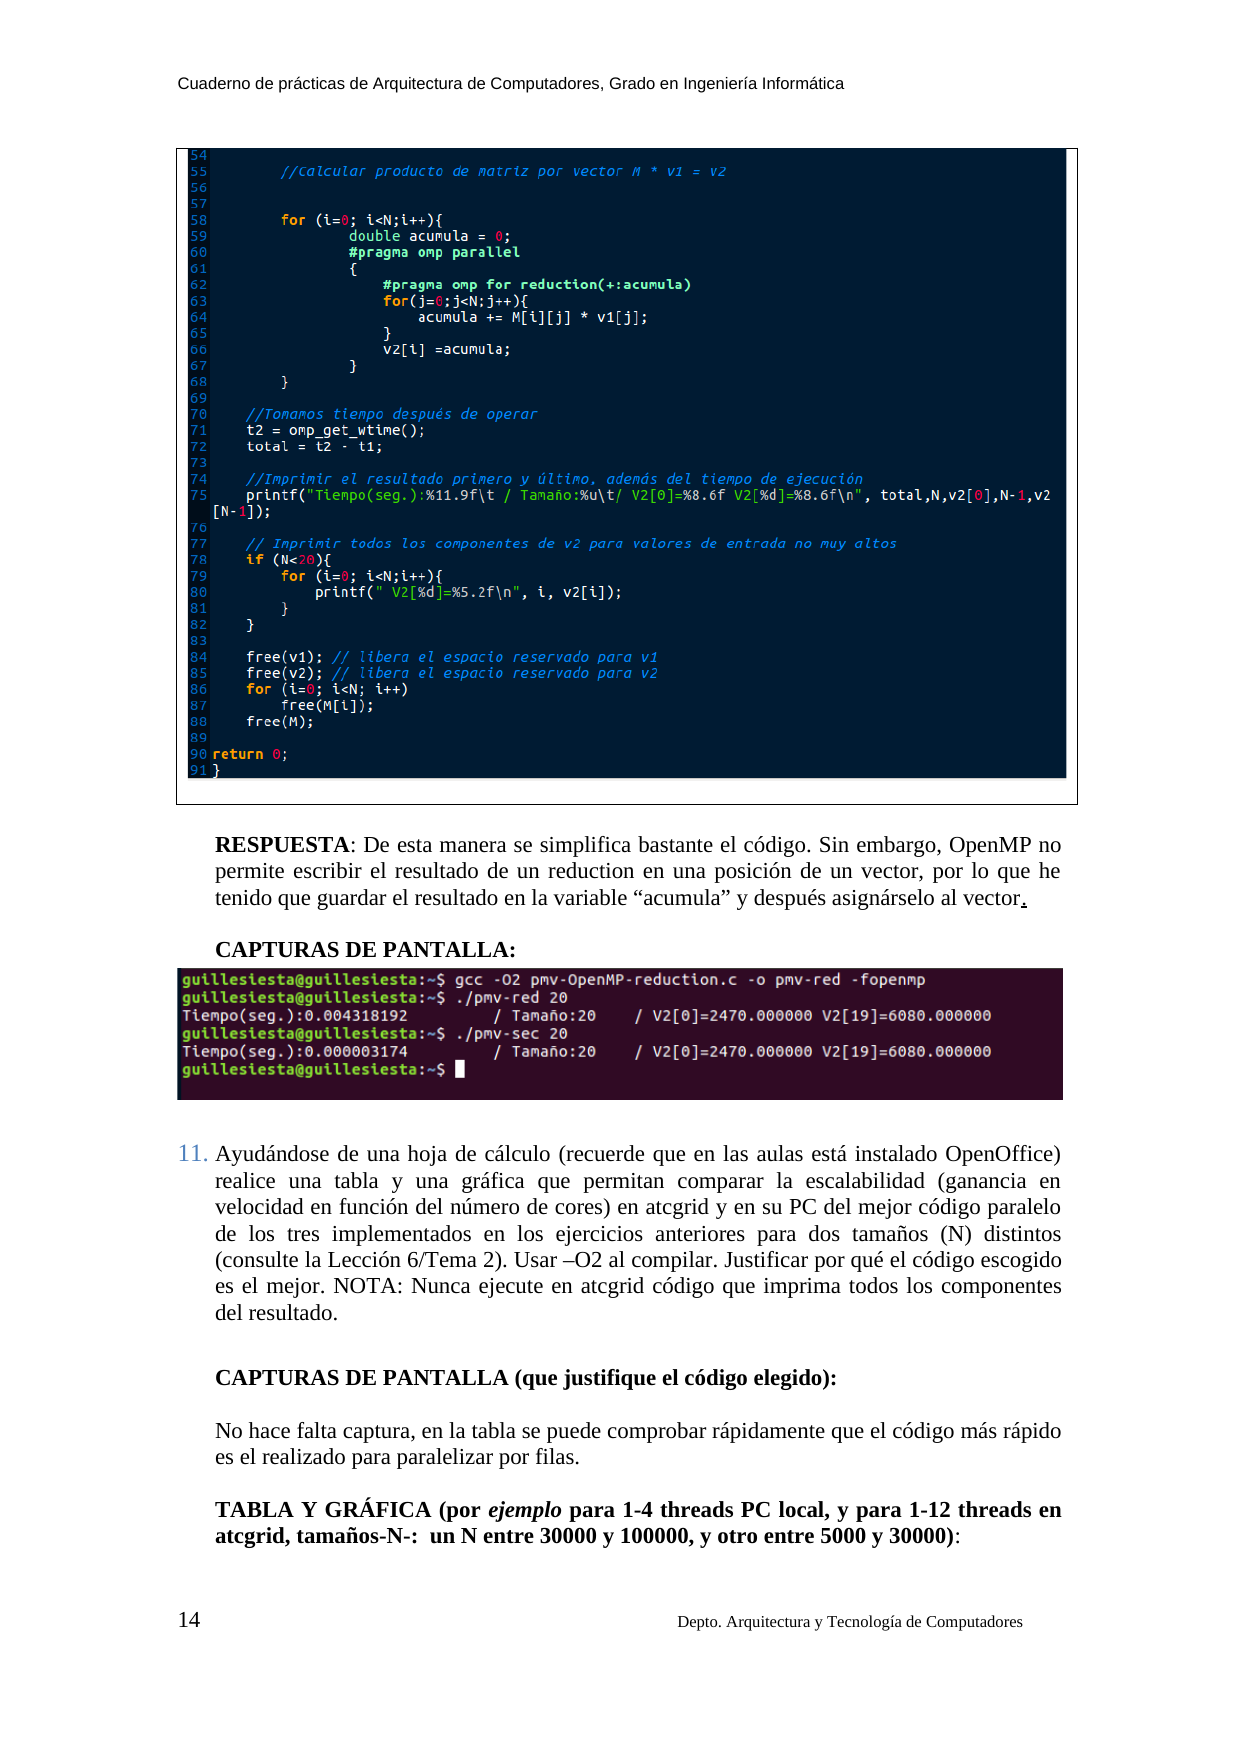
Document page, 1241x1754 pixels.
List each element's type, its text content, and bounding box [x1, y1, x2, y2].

text TABLA Y GRÁFICA (por ejemplo para 1-4 threads PC local, y para 1-12 threads en atcgrid, tamaños-N-: un N entre 30000 y 100000, y otro entre 5000 y 30000): [215, 1496, 1063, 1548]
text CAPTURAS DE PANTALLA (que justifique el código elegido): [215, 1364, 1063, 1390]
picture [187, 148, 1067, 781]
list Ayudándose de una hoja de cálculo (recuerde que en las aulas está instalado OpenOffice) realice una tabla y una gráfica que permitan comparar la escalabilidad (ganancia en velocidad en función del número de cores) en atcgrid y en su PC del mejor código paralelo de los tres implementados en los ejercicios anteriores para dos tamaños (N) distintos (consulte la Lección 6/Tema 2). Usar –O2 al compilar. Justificar por qué el código escogido es el mejor. NOTA: Nunca ejecute en atcgrid código que imprima todos los componentes del resultado. [177, 1138, 1063, 1325]
table_header [177, 149, 1077, 803]
text No hace falta captura, en la tabla se puede comprobar rápidamente que el código más rápido es el realizado para paralelizar por filas. [215, 1417, 1063, 1469]
text CAPTURAS DE PANTALLA: [215, 936, 1063, 963]
picture [177, 968, 1063, 1100]
text RESPUESTA: De esta manera se simplifica bastante el código. Sin embargo, OpenMP no permite escribir el resultado de un reduction en una posición de un vector, por lo que he tenido que guardar el resultado en la variable “acumula” y después asignárselo al vector. [215, 831, 1063, 910]
